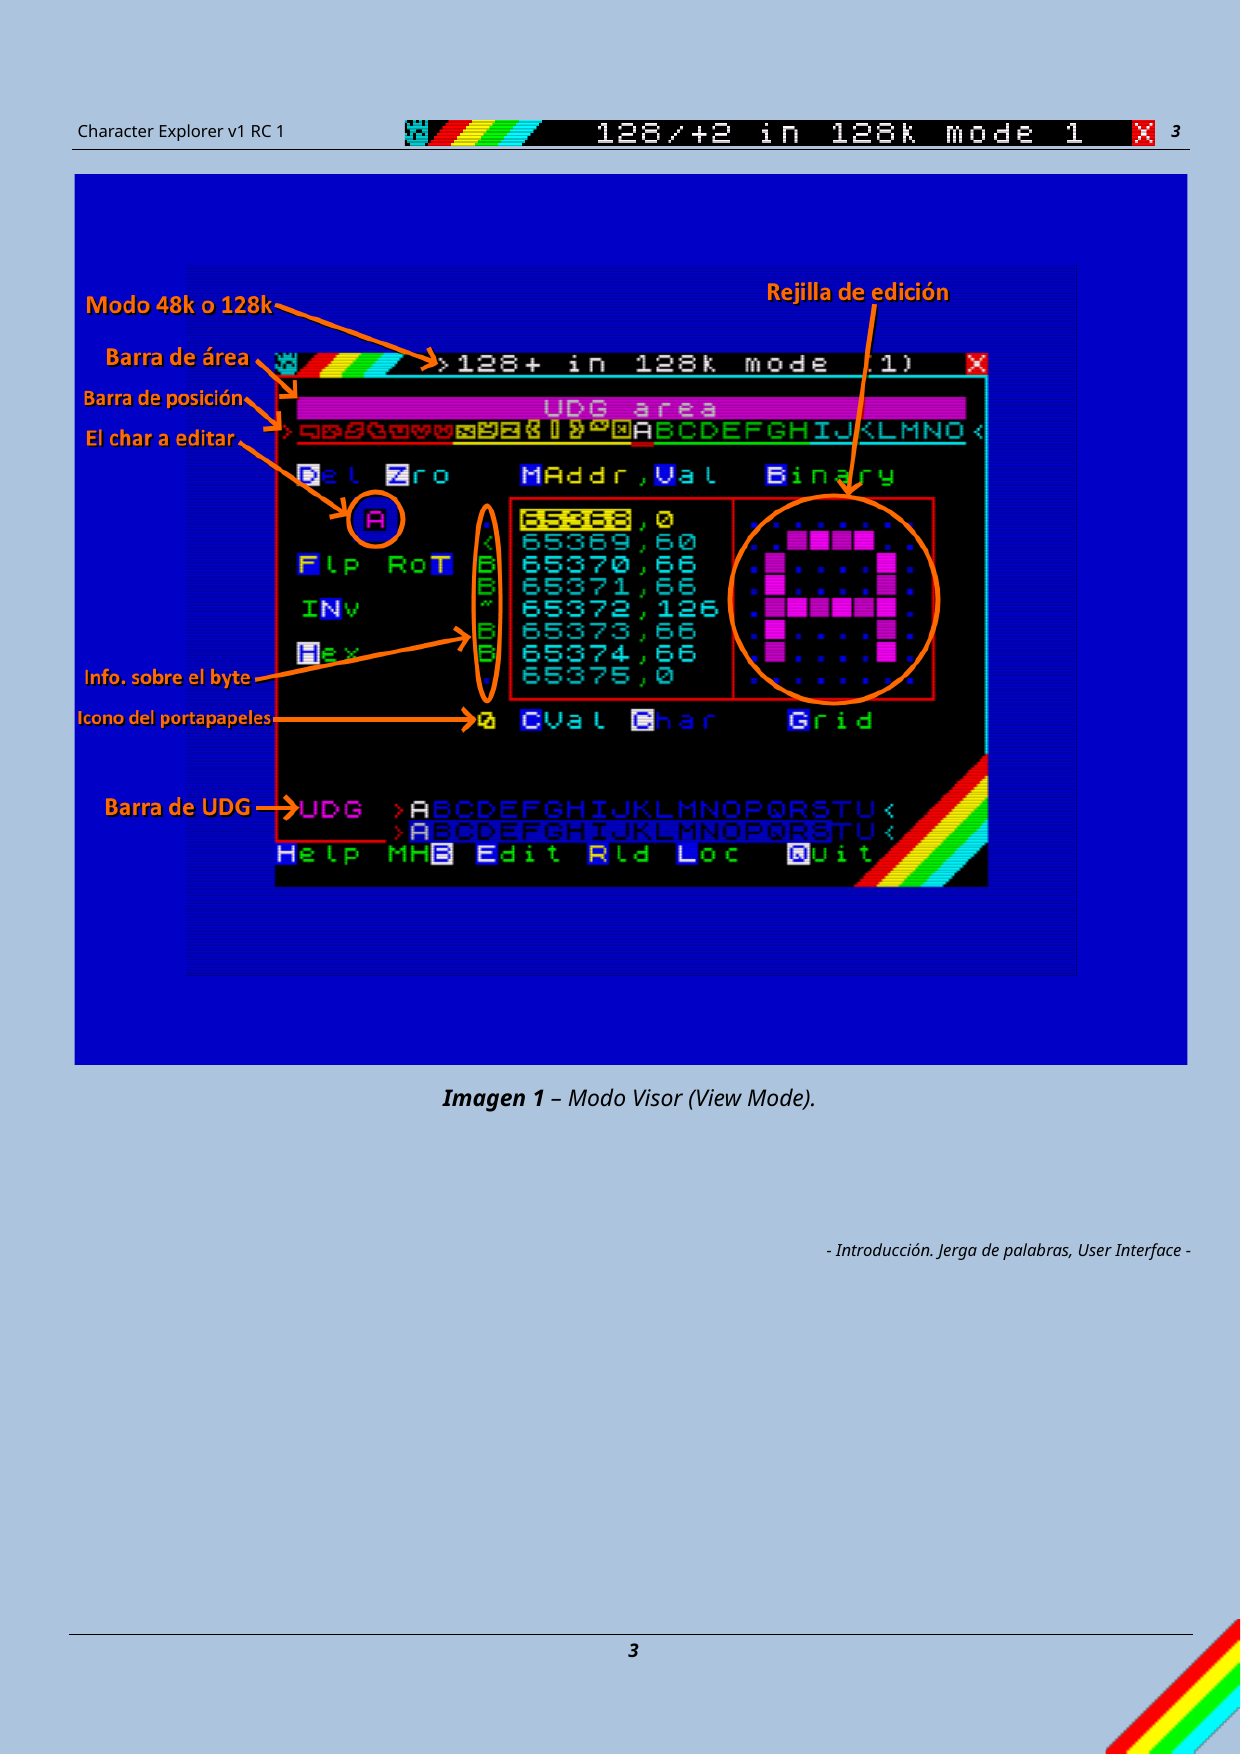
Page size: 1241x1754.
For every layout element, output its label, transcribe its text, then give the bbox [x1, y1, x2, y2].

picture [74, 174, 1188, 1065]
table_header [69, 169, 1193, 1076]
table_cell Imagen 1 – Modo Visor (View Mode). [69, 1076, 1193, 1119]
picture [1105, 1619, 1241, 1754]
picture [404, 120, 1155, 146]
text - Introducción. Jerga de palabras, User Interface - [69, 1238, 1193, 1261]
